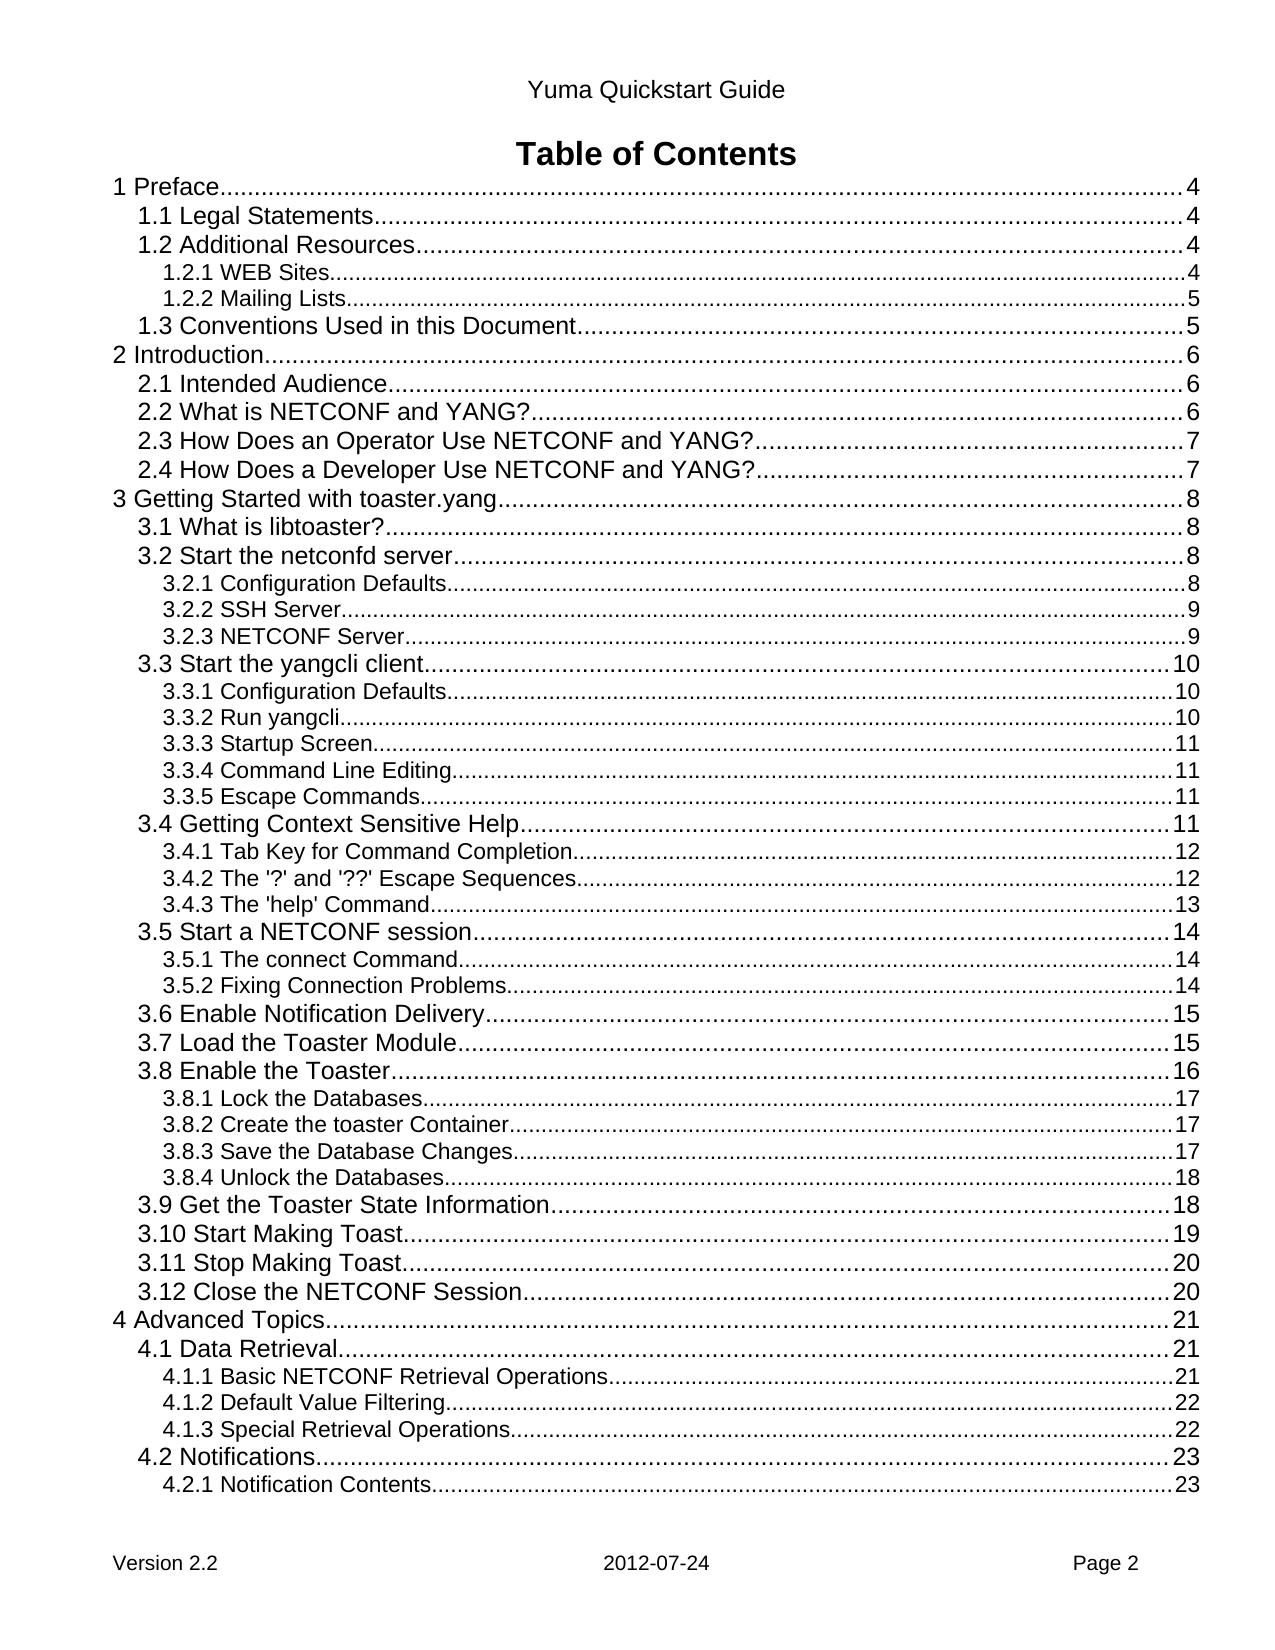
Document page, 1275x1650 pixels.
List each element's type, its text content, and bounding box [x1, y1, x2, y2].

text 3.4.2 The '?' and '??' Escape Sequences 12 [162, 864, 1200, 891]
text 1.2 Additional Resources 4 [137, 230, 1200, 258]
text 3.7 Load the Toaster Module 15 [137, 1027, 1200, 1056]
text 3.3.3 Startup Screen 11 [162, 730, 1200, 757]
text 3.8.4 Unlock the Databases 18 [162, 1164, 1200, 1190]
text 3.9 Get the Toaster State Information 18 [137, 1190, 1200, 1219]
text 3.3 Start the yangcli client 10 [137, 649, 1200, 678]
subtitle Table of Contents [112, 134, 1200, 172]
text 3.12 Close the NETCONF Session 20 [137, 1277, 1200, 1305]
text 3.8.3 Save the Database Changes 17 [162, 1138, 1200, 1164]
text 3.3.1 Configuration Defaults 10 [162, 678, 1200, 704]
text 3.11 Stop Making Toast 20 [137, 1248, 1200, 1277]
text 3.3.4 Command Line Editing 11 [162, 757, 1200, 783]
text 3.4 Getting Context Sensitive Help 11 [137, 809, 1200, 838]
text 3.2.3 NETCONF Server 9 [162, 623, 1200, 649]
text 4.1.2 Default Value Filtering 22 [162, 1389, 1200, 1416]
text 1 Preface 4 [112, 172, 1200, 201]
text 1.3 Conventions Used in this Document 5 [137, 311, 1200, 340]
text 3.2 Start the netconfd server 8 [137, 541, 1200, 570]
text 3.4.1 Tab Key for Command Completion 12 [162, 838, 1200, 864]
text 3.5.1 The connect Command 14 [162, 946, 1200, 972]
text 3.2.2 SSH Server 9 [162, 596, 1200, 623]
text 3.6 Enable Notification Delivery 15 [137, 999, 1200, 1027]
text 3.5.2 Fixing Connection Problems 14 [162, 972, 1200, 999]
text 4.1 Data Retrieval 21 [137, 1334, 1200, 1363]
text 3 Getting Started with toaster.yang 8 [112, 484, 1200, 512]
text 3.4.3 The 'help' Command 13 [162, 891, 1200, 917]
text 3.8 Enable the Toaster 16 [137, 1056, 1200, 1085]
text 3.1 What is libtoaster? 8 [137, 512, 1200, 541]
text 3.5 Start a NETCONF session 14 [137, 917, 1200, 946]
text 4 Advanced Topics 21 [112, 1305, 1200, 1334]
text 1.1 Legal Statements 4 [137, 201, 1200, 230]
text 4.2 Notifications 23 [137, 1442, 1200, 1471]
text 3.10 Start Making Toast 19 [137, 1219, 1200, 1248]
text 3.3.2 Run yangcli 10 [162, 704, 1200, 730]
text 4.1.3 Special Retrieval Operations 22 [162, 1416, 1200, 1442]
text 2.3 How Does an Operator Use NETCONF and YANG? 7 [137, 426, 1200, 455]
text 1.2.2 Mailing Lists 5 [162, 285, 1200, 311]
text 1.2.1 WEB Sites 4 [162, 258, 1200, 285]
text 2.1 Intended Audience 6 [137, 369, 1200, 397]
text 3.3.5 Escape Commands 11 [162, 783, 1200, 809]
text 4.2.1 Notification Contents 23 [162, 1471, 1200, 1497]
text 3.2.1 Configuration Defaults 8 [162, 570, 1200, 596]
text 2 Introduction 6 [112, 340, 1200, 369]
text 3.8.1 Lock the Databases 17 [162, 1085, 1200, 1111]
text 3.8.2 Create the toaster Container 17 [162, 1111, 1200, 1138]
text 2.4 How Does a Developer Use NETCONF and YANG? 7 [137, 455, 1200, 484]
text 4.1.1 Basic NETCONF Retrieval Operations 21 [162, 1363, 1200, 1389]
text 2.2 What is NETCONF and YANG? 6 [137, 397, 1200, 426]
